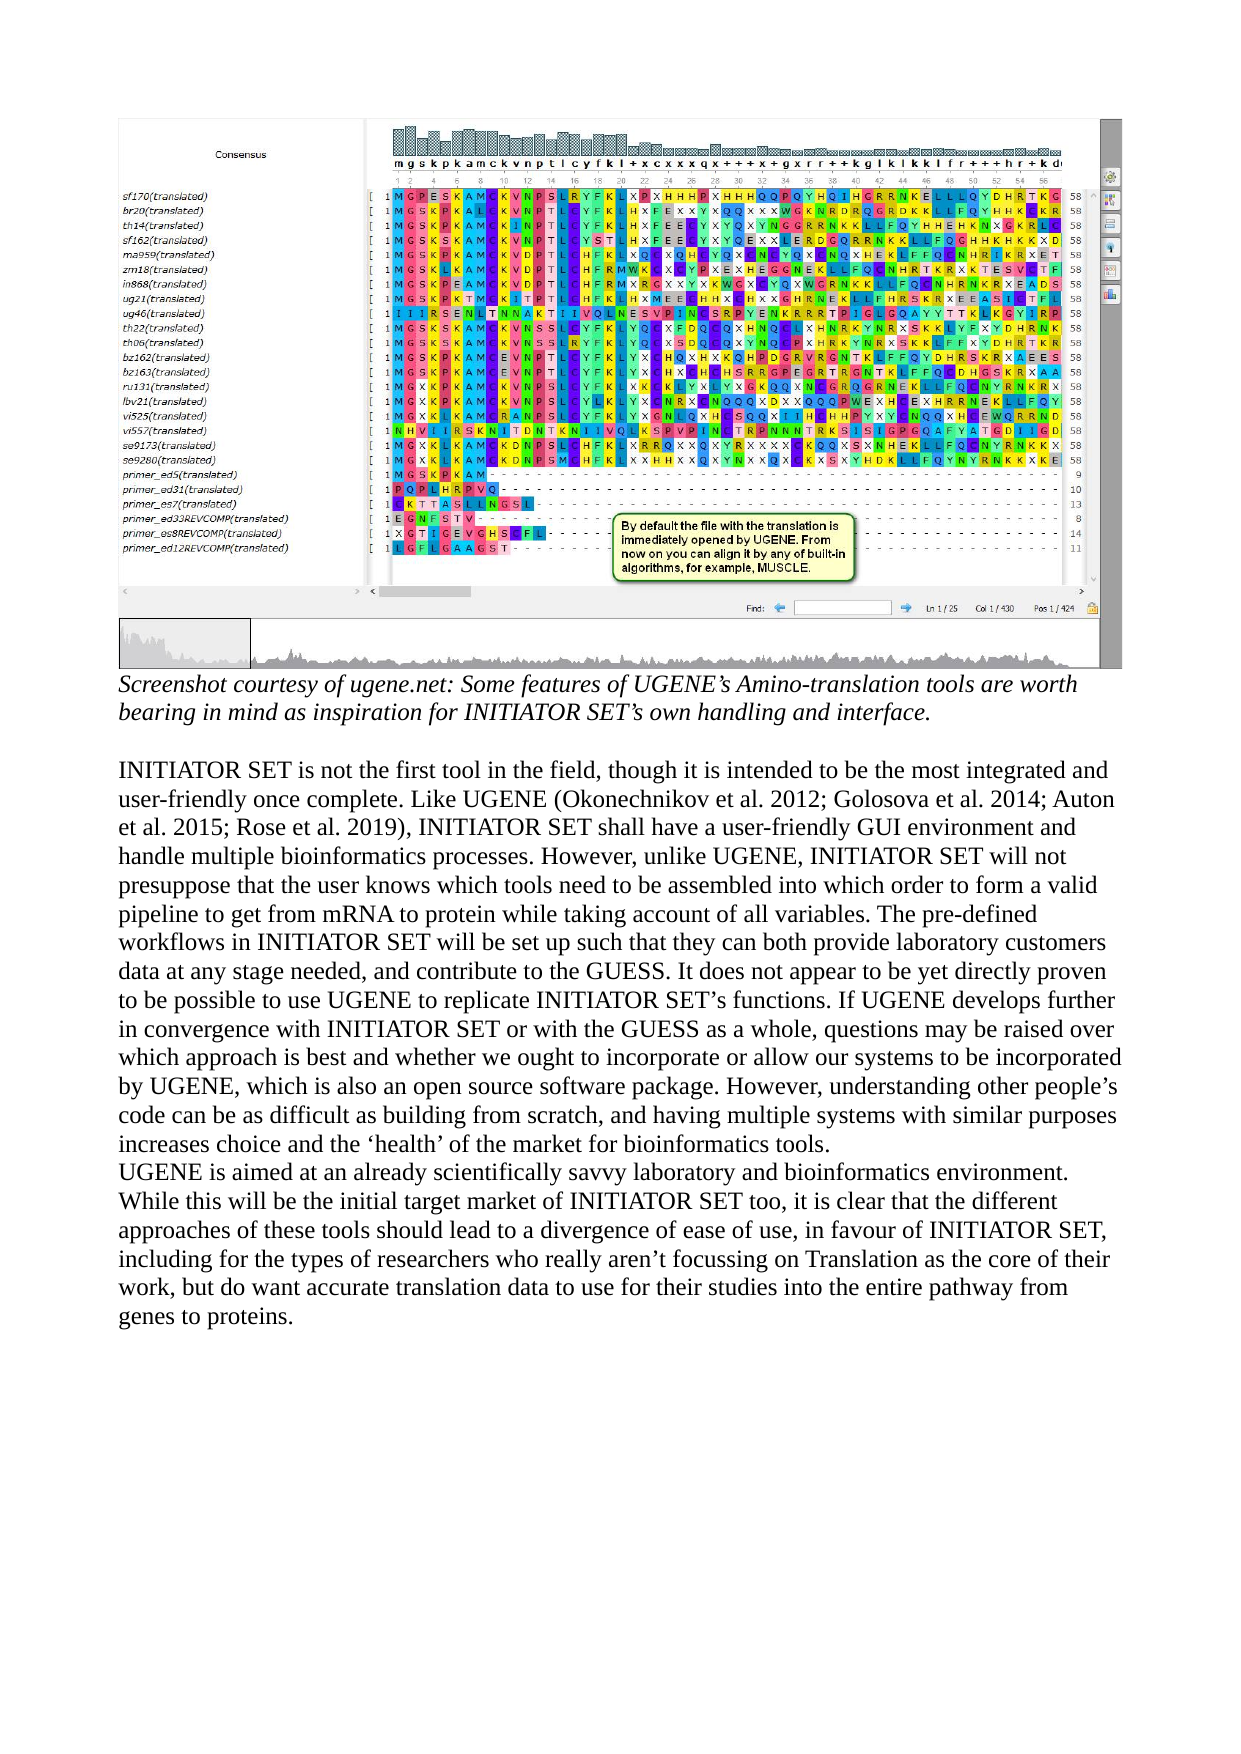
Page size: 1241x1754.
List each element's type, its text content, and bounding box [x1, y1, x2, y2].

picture [118, 118, 1123, 669]
text Screenshot courtesy of ugene.net: Some features of UGENE’s Amino-translation tools are worth bearing in mind as inspiration for INITIATOR SET’s own handling and interface. INITIATOR SET is not the first tool in the field, though it is intended to be the most integrated and user-friendly once complete. Like UGENE (Okonechnikov et al. 2012; Golosova et al. 2014; Auton et al. 2015; Rose et al. 2019), INITIATOR SET shall have a user-friendly GUI environment and handle multiple bioinformatics processes. However, unlike UGENE, INITIATOR SET will not presuppose that the user knows which tools need to be assembled into which order to form a valid pipeline to get from mRNA to protein while taking account of all variables. The pre-defined workflows in INITIATOR SET will be set up such that they can both provide laboratory customers data at any stage needed, and contribute to the GUESS. It does not appear to be yet directly proven to be possible to use UGENE to replicate INITIATOR SET’s functions. If UGENE develops further in convergence with INITIATOR SET or with the GUESS as a whole, questions may be raised over which approach is best and whether we ought to incorporate or allow our systems to be incorporated by UGENE, which is also an open source software package. However, understanding other people’s code can be as difficult as building from scratch, and having multiple systems with similar purposes increases choice and the ‘health’ of the market for bioinformatics tools. UGENE is aimed at an already scientifically savvy laboratory and bioinformatics environment. While this will be the initial target market of INITIATOR SET too, it is clear that the different approaches of these tools should lead to a divergence of ease of use, in favour of INITIATOR SET, including for the types of researchers who really aren’t focussing on Translation as the core of their work, but do want accurate translation data to use for their studies into the entire pathway from genes to proteins. [118, 669, 1122, 1359]
